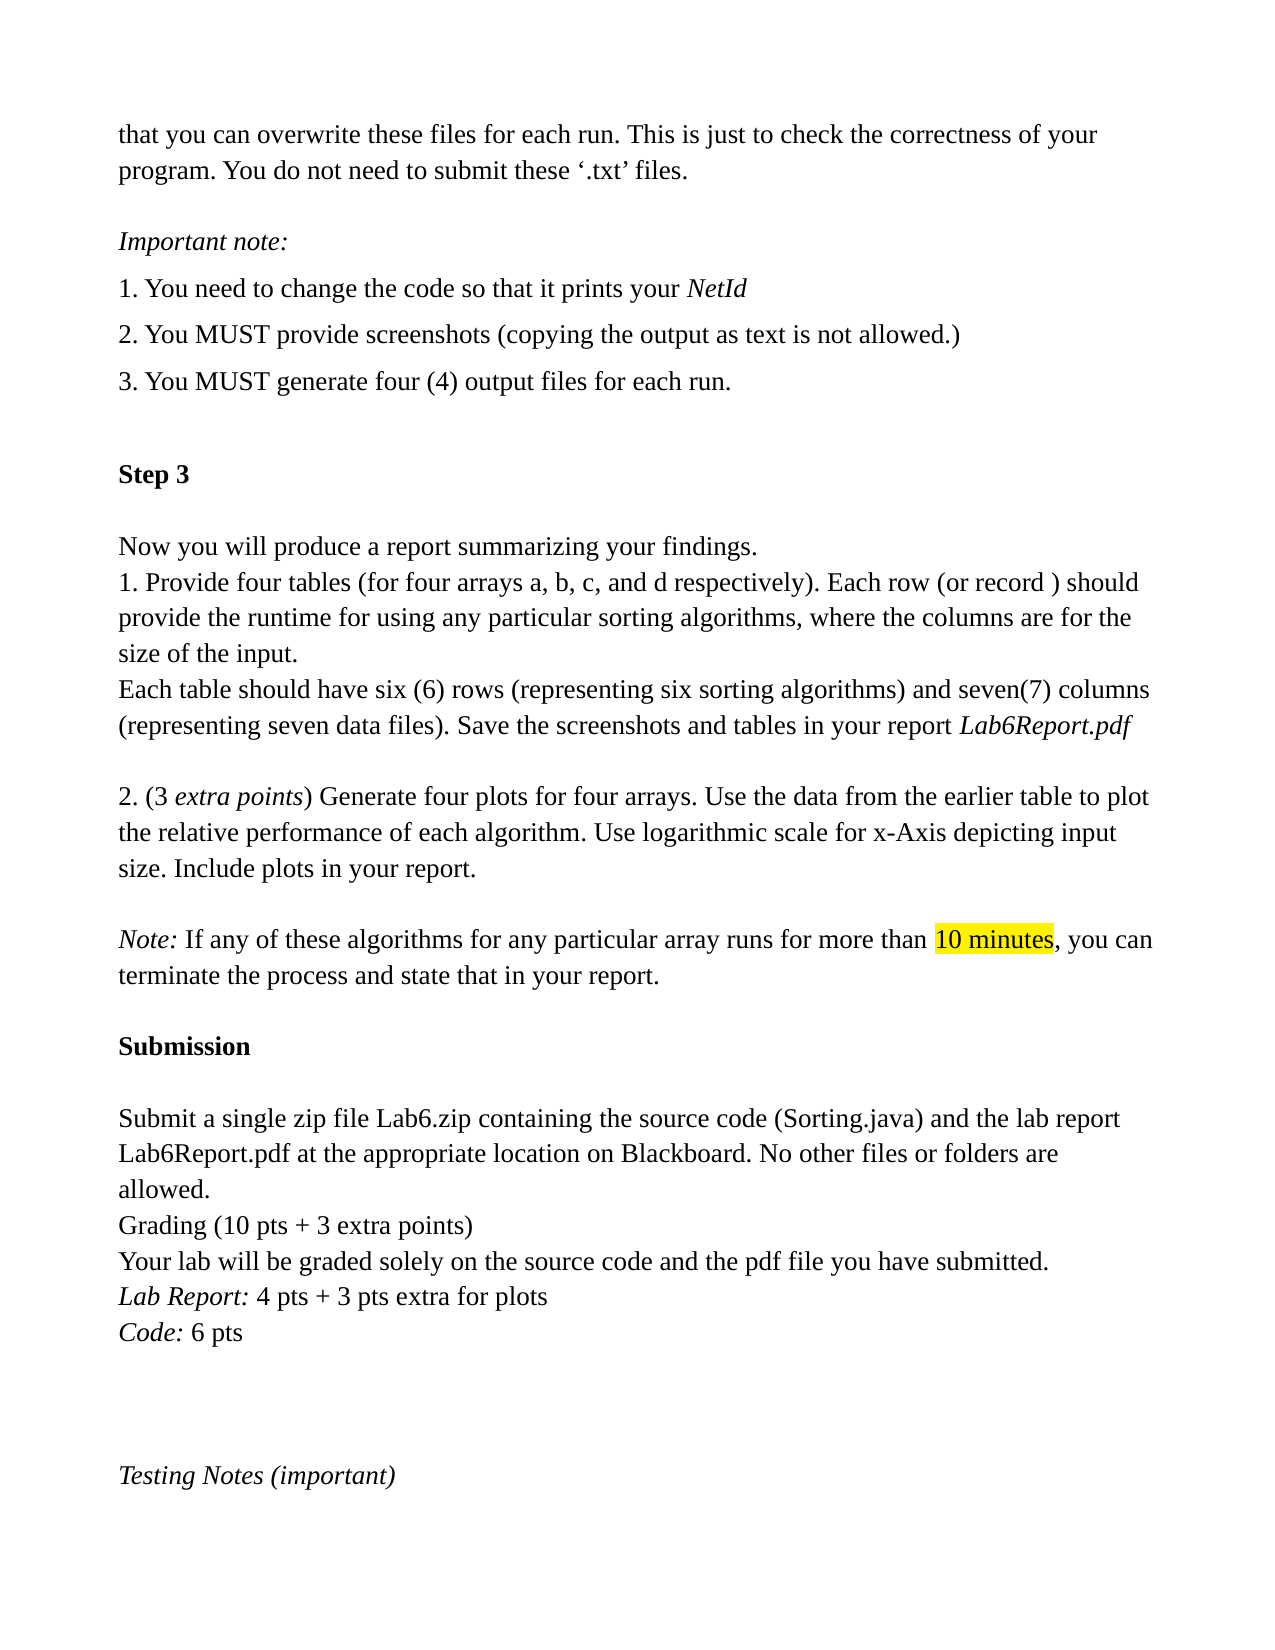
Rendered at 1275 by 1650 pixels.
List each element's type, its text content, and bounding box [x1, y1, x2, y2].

text 2. You MUST provide screenshots (copying the output as text is not allowed.) [118, 319, 1157, 350]
text Testing Notes (important) [118, 1459, 1157, 1490]
text Submit a single zip file Lab6.zip containing the source code (Sorting.java) and the lab report Lab6Report.pdf at the appropriate location on Blackboard. No other files or folders are allowed. [118, 1102, 1157, 1204]
text 1. You need to change the code so that it prints your NetId [118, 272, 1157, 303]
text 2. (3 extra points) Generate four plots for four arrays. Use the data from the earlier table to plot the relative performance of each algorithm. Use logarithmic scale for x-Axis depicting input size. Include plots in your report. [118, 780, 1157, 883]
text Now you will produce a report summarizing your findings. [118, 530, 1157, 561]
text Step 3 [118, 459, 1157, 490]
text Code: 6 pts [118, 1316, 1157, 1347]
text 1. Provide four tables (for four arrays a, b, c, and d respectively). Each row (or record ) should provide the runtime for using any particular sorting algorithms, where the columns are for the size of the input. [118, 566, 1157, 668]
text 3. You MUST generate four (4) output files for each run. [118, 365, 1157, 396]
text Each table should have six (6) rows (representing six sorting algorithms) and seven(7) columns (representing seven data files). Save the screenshots and tables in your report Lab6Report.pdf [118, 673, 1157, 740]
text Important note: [118, 225, 1157, 256]
text terminate the process and state that in your report. [118, 959, 1157, 990]
text that you can overwrite these files for each run. This is just to check the correctness of your program. You do not need to submit these ‘.txt’ files. [118, 118, 1157, 185]
text Lab Report: 4 pts + 3 pts extra for plots [118, 1280, 1157, 1312]
text Your lab will be graded solely on the source code and the pdf file you have submitted. [118, 1245, 1157, 1276]
text Submission [118, 1030, 1157, 1061]
text Grading (10 pts + 3 extra points) [118, 1209, 1157, 1240]
text Note: If any of these algorithms for any particular array runs for more than 10 minutes, you can [118, 923, 1157, 954]
